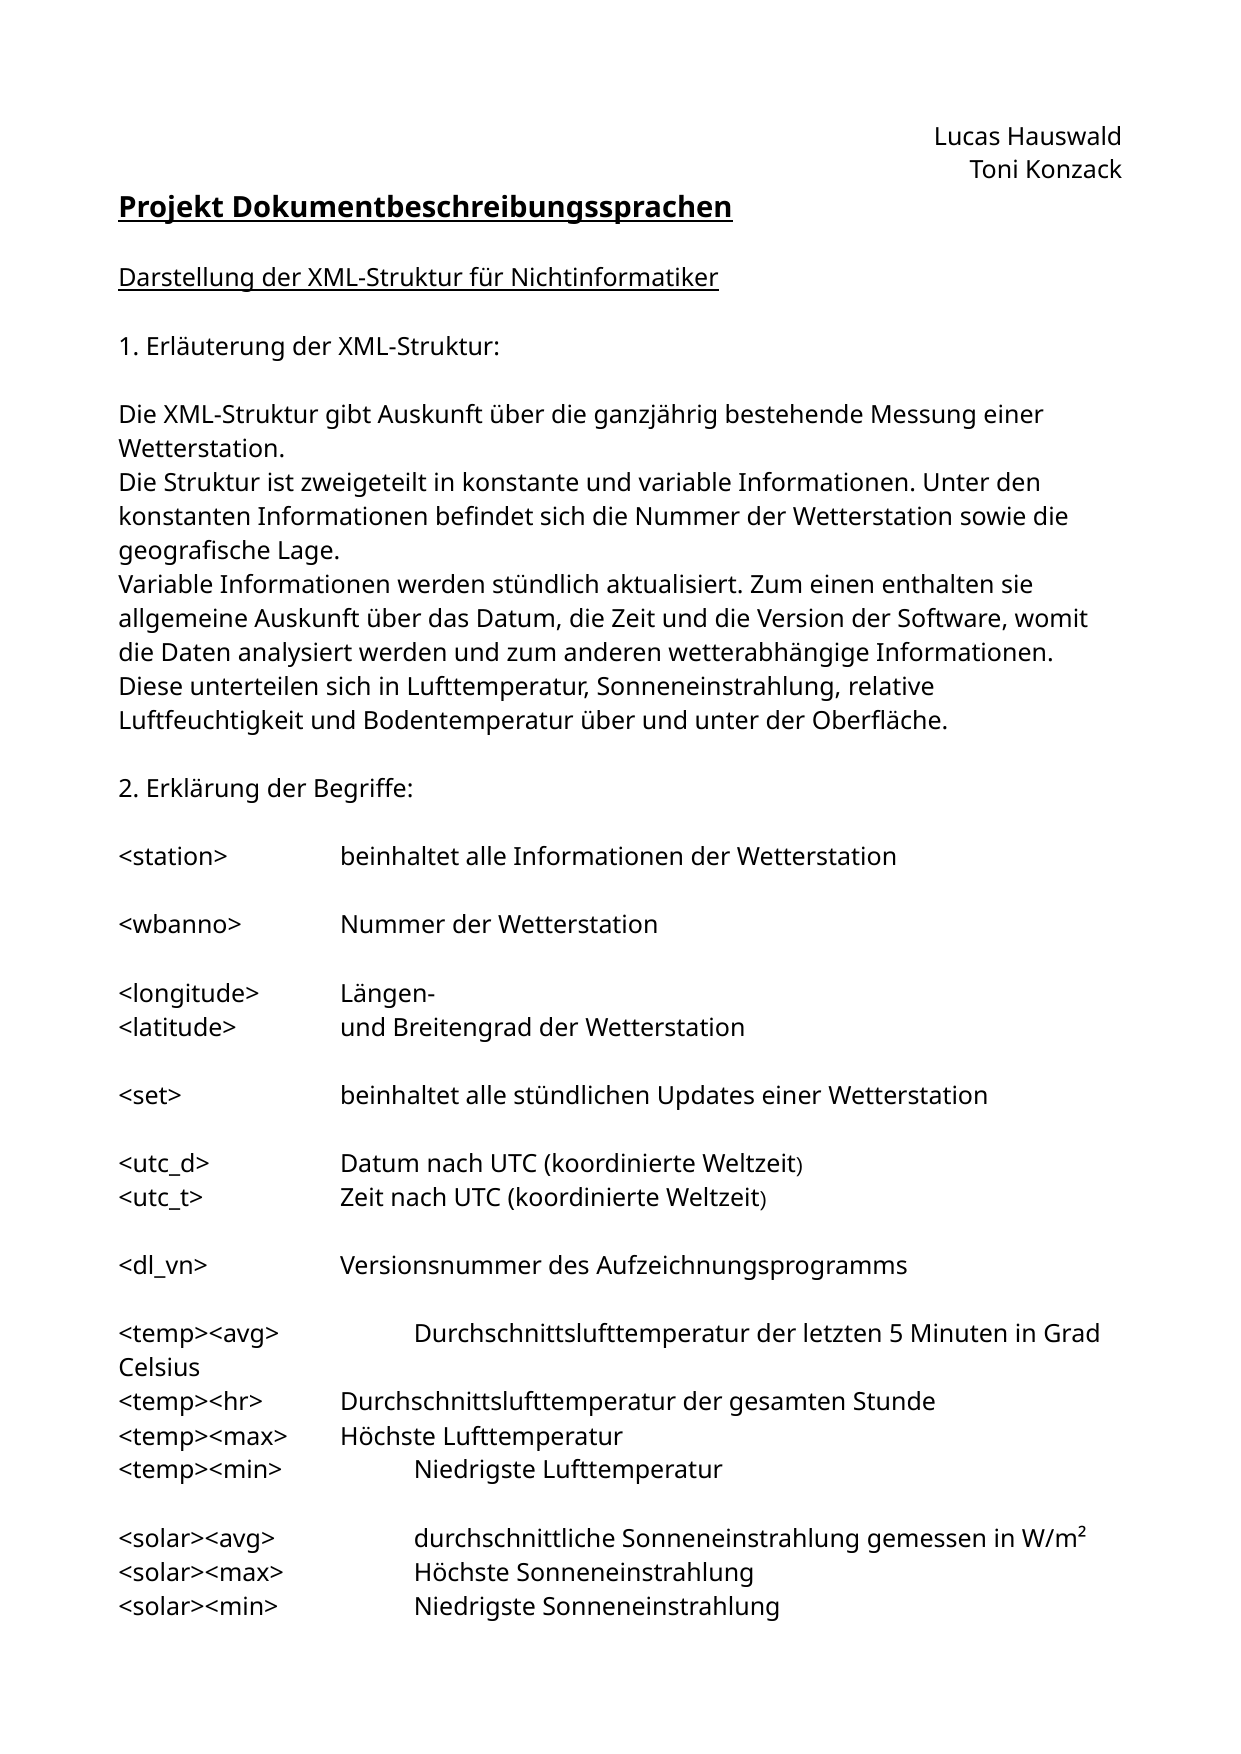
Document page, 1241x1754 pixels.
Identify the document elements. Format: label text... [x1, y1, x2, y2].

text <station> beinhaltet alle Informationen der Wetterstation [118, 839, 1122, 873]
text <utc_t> Zeit nach UTC (koordinierte Weltzeit) [118, 1180, 1122, 1214]
text <solar><min> Niedrigste Sonneneinstrahlung [118, 1588, 1122, 1622]
text Darstellung der XML-Struktur für Nichtinformatiker [118, 260, 1122, 294]
text 1. Erläuterung der XML-Struktur: [118, 328, 1122, 362]
text <solar><max> Höchste Sonneneinstrahlung [118, 1554, 1122, 1588]
text <temp><max> Höchste Lufttemperatur [118, 1418, 1122, 1452]
text <temp><avg> Durchschnittslufttemperatur der letzten 5 Minuten in Grad Celsius [118, 1316, 1122, 1384]
text <solar><avg> durchschnittliche Sonneneinstrahlung gemessen in W/m² [118, 1520, 1122, 1554]
text 2. Erklärung der Begriffe: [118, 771, 1122, 805]
text Toni Konzack [118, 152, 1122, 186]
text <temp><hr> Durchschnittslufttemperatur der gesamten Stunde [118, 1384, 1122, 1418]
text <utc_d> Datum nach UTC (koordinierte Weltzeit) [118, 1146, 1122, 1180]
text <set> beinhaltet alle stündlichen Updates einer Wetterstation [118, 1077, 1122, 1112]
text Lucas Hauswald [118, 118, 1122, 152]
text Die Struktur ist zweigeteilt in konstante und variable Informationen. Unter den konstanten Informationen befindet sich die Nummer der Wetterstation sowie die geografische Lage. [118, 464, 1122, 567]
text <dl_vn> Versionsnummer des Aufzeichnungsprogramms [118, 1248, 1122, 1282]
text <latitude> und Breitengrad der Wetterstation [118, 1009, 1122, 1043]
text Die XML-Struktur gibt Auskunft über die ganzjährig bestehende Messung einer Wetterstation. [118, 396, 1122, 464]
text Variable Informationen werden stündlich aktualisiert. Zum einen enthalten sie allgemeine Auskunft über das Datum, die Zeit und die Version der Software, womit die Daten analysiert werden und zum anderen wetterabhängige Informationen. Diese unterteilen sich in Lufttemperatur, Sonneneinstrahlung, relative Luftfeuchtigkeit und Bodentemperatur über und unter der Oberfläche. [118, 567, 1122, 737]
text Projekt Dokumentbeschreibungssprachen [118, 186, 1122, 226]
text <wbanno> Nummer der Wetterstation [118, 907, 1122, 941]
text <longitude> Längen- [118, 975, 1122, 1009]
text <temp><min> Niedrigste Lufttemperatur [118, 1452, 1122, 1486]
